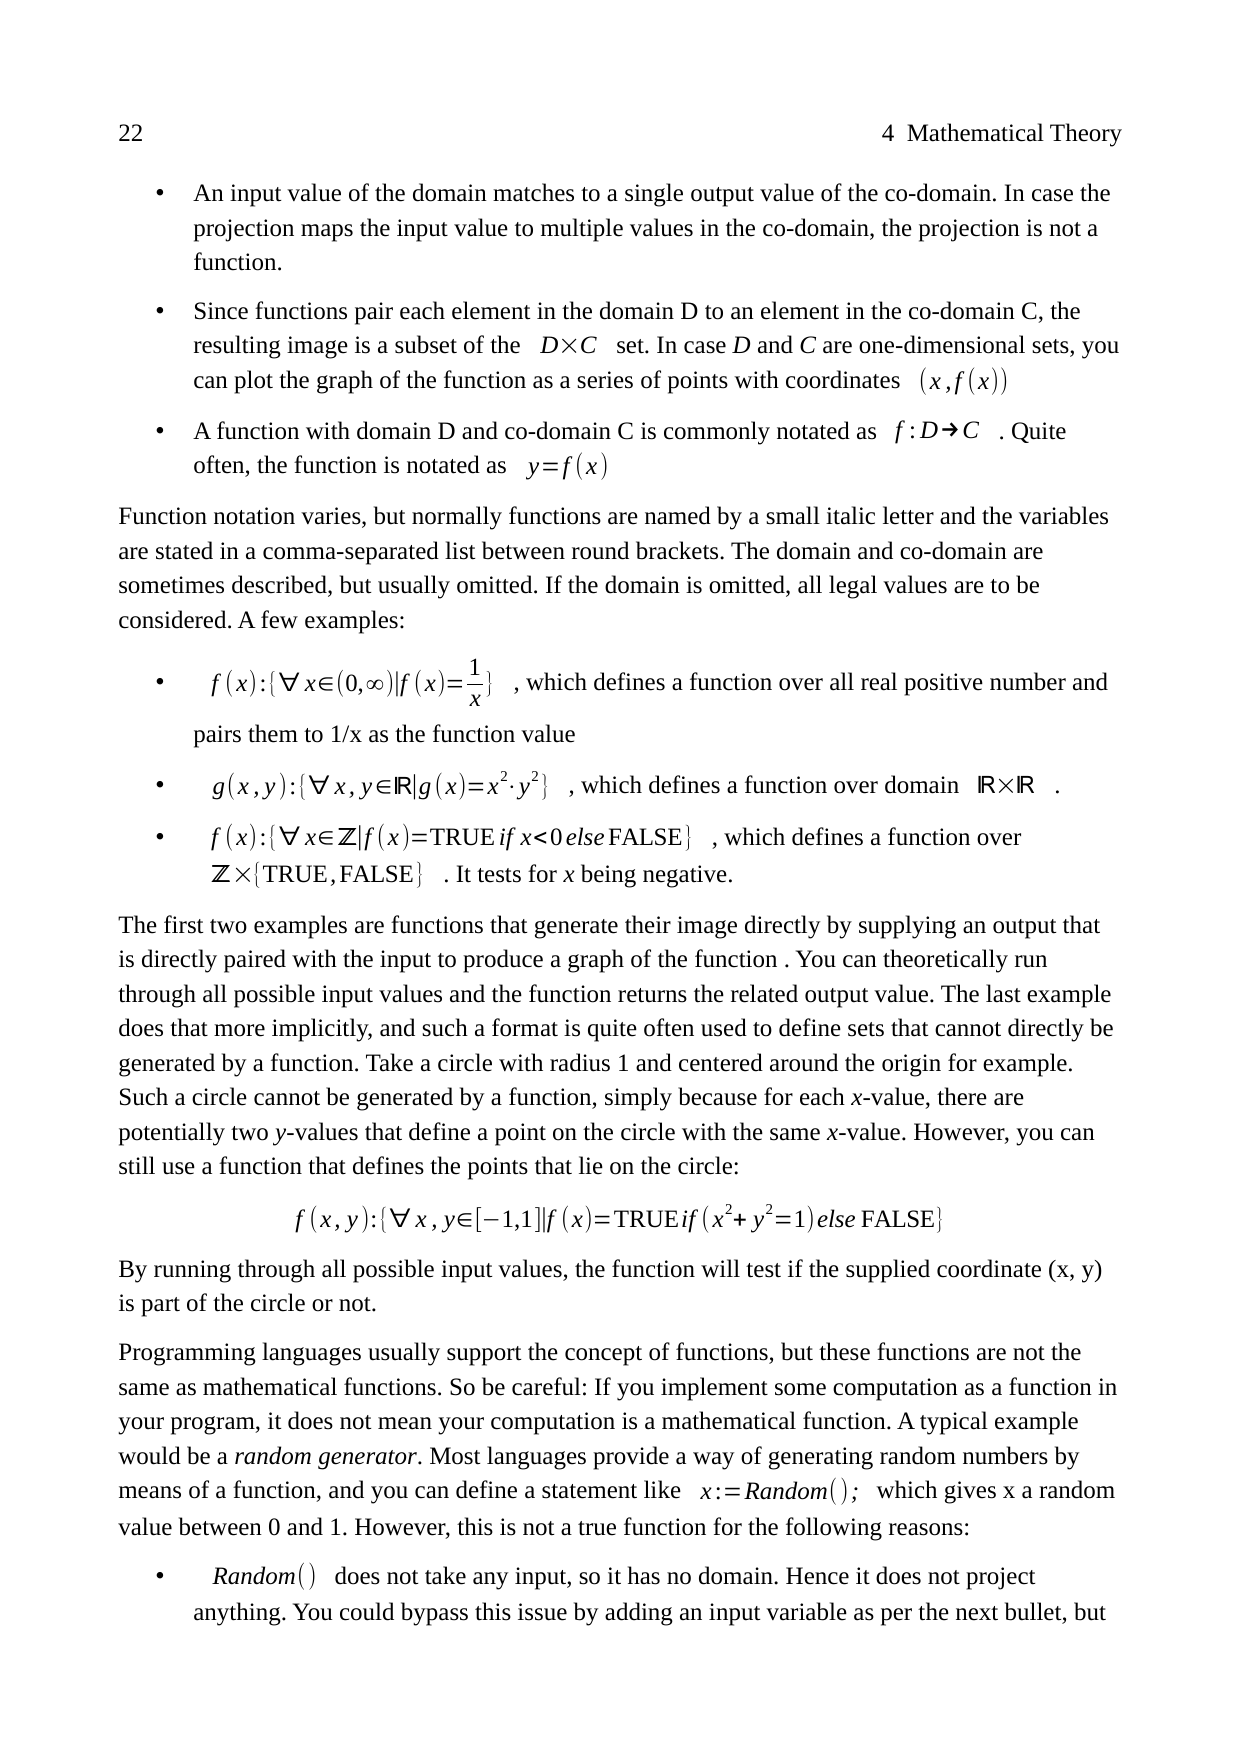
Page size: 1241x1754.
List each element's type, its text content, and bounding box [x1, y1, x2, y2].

list An input value of the domain matches to a single output value of the co-domain. In case the projection maps the input value to multiple values in the co-domain, the projection is not a function. [156, 178, 1122, 276]
list , which defines a function over all real positive number and pairs them to 1/x as the function value [156, 654, 1122, 747]
list does not take any input, so it has no domain. Hence it does not project anything. You could bypass this issue by adding an input variable as per the next bullet, but [156, 1561, 1122, 1626]
text The first two examples are functions that generate their image directly by supplying an output that is directly paired with the input to produce a graph of the function . You can theoretically run through all possible input values and the function returns the related output value. The last example does that more implicitly, and such a format is quite often used to define sets that cannot directly be generated by a function. Take a circle with radius 1 and centered around the origin for example. Such a circle cannot be generated by a function, simply because for each x-value, there are potentially two y-values that define a point on the circle with the same x-value. However, you can still use a function that defines the points that lie on the circle: [118, 910, 1122, 1180]
list , which defines a function over. It tests for x being negative. [156, 822, 1122, 890]
list A function with domain D and co-domain C is commonly notated as. Quite often, the function is notated as [156, 416, 1122, 481]
text By running through all possible input values, the function will test if the supplied coordinate (x, y) is part of the circle or not. [118, 1254, 1122, 1317]
list , which defines a function over domain. [156, 768, 1122, 801]
text Programming languages usually support the concept of functions, but these functions are not the same as mathematical functions. So be careful: If you implement some computation as a function in your program, it does not mean your computation is a mathematical function. A typical example would be a random generator. Most languages provide a way of generating random numbers by means of a function, and you can define a statement likewhich gives x a random value between 0 and 1. However, this is not a true function for the following reasons: [118, 1337, 1122, 1541]
list Since functions pair each element in the domain D to an element in the co-domain C, the resulting image is a subset of theset. In case D and C are one-dimensional sets, you can plot the graph of the function as a series of points with coordinates [156, 296, 1122, 396]
text Function notation varies, but normally functions are named by a small italic letter and the variables are stated in a comma-separated list between round brackets. The domain and co-domain are sometimes described, but usually omitted. If the domain is omitted, all legal values are to be considered. A few examples: [118, 501, 1122, 634]
